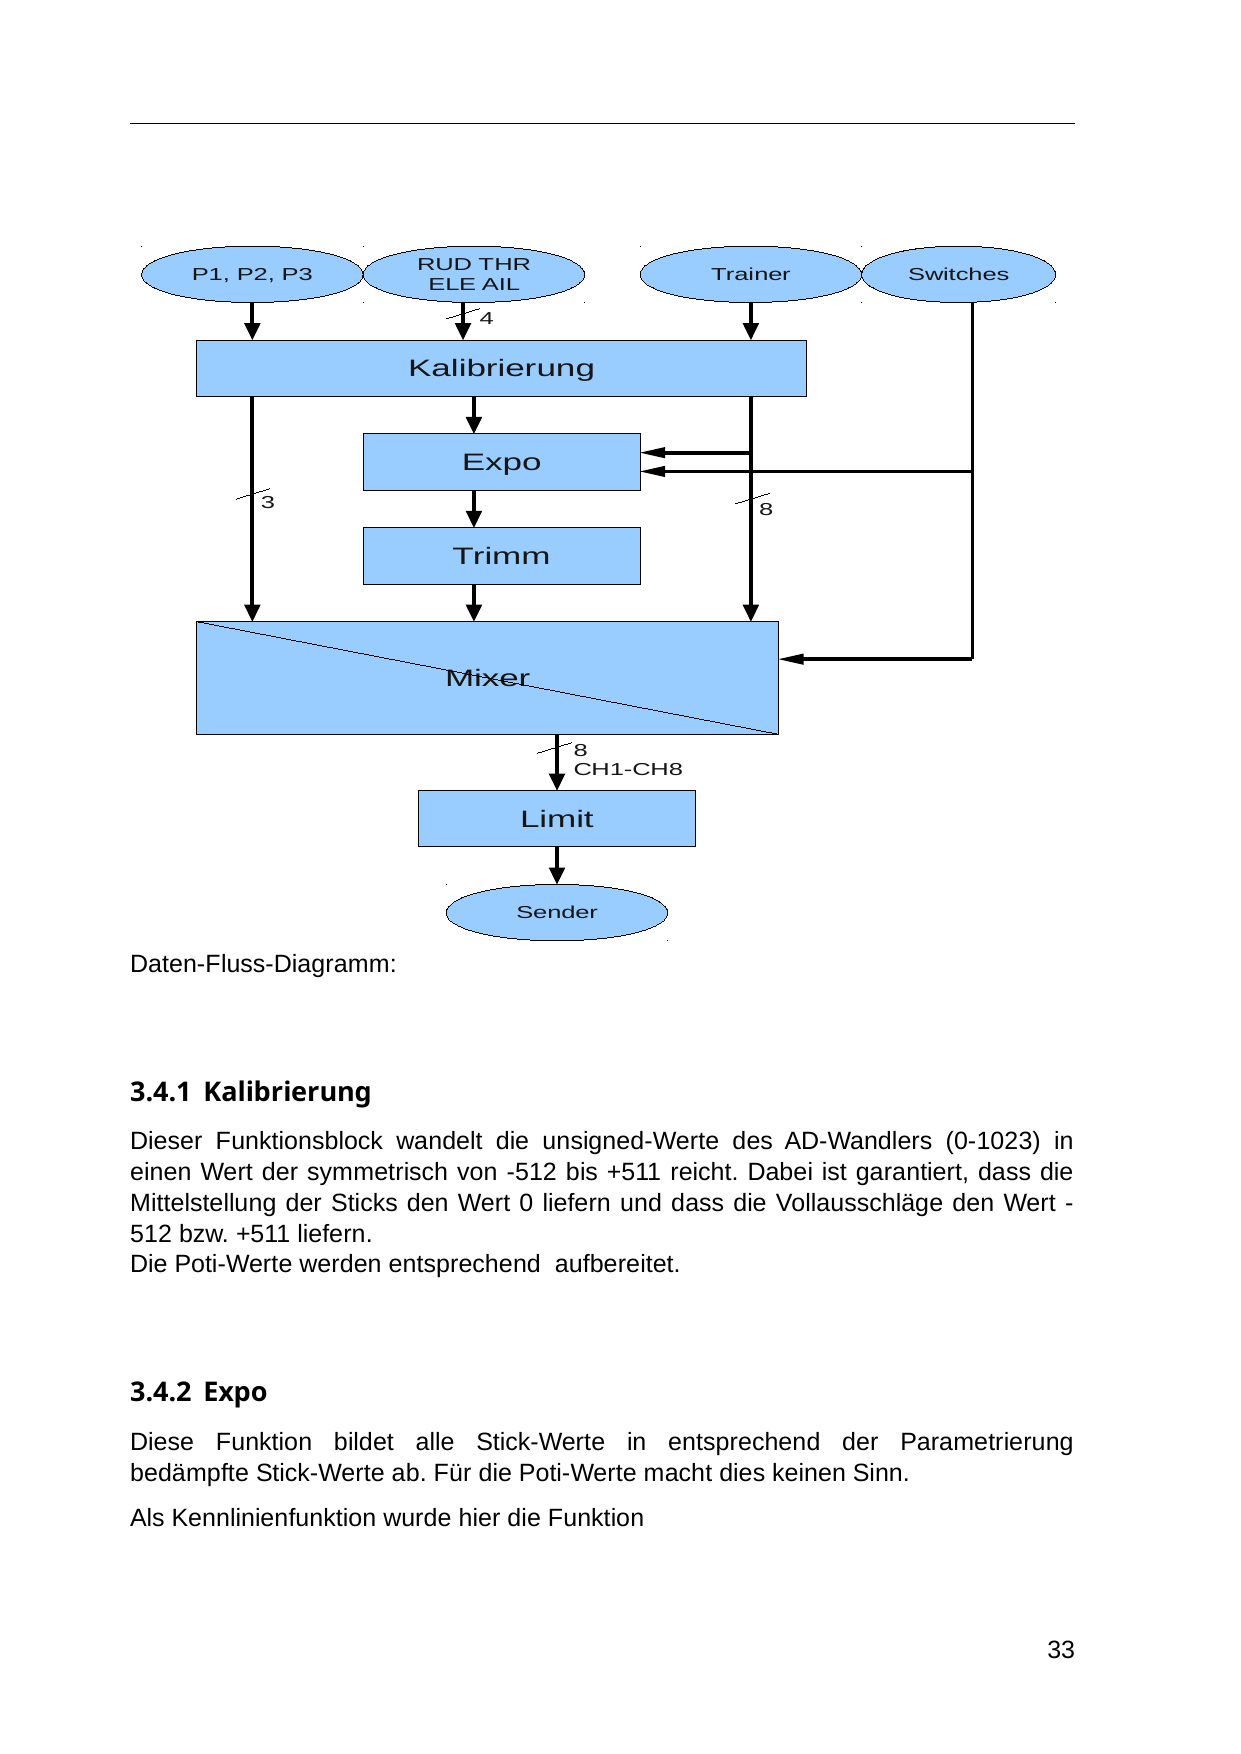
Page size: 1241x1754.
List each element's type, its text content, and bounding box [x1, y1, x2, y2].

text Daten-Fluss-Diagramm: [130, 244, 1075, 978]
text Als Kennlinienfunktion wurde hier die Funktion [130, 1504, 1075, 1532]
text Dieser Funktionsblock wandelt die unsigned-Werte des AD-Wandlers (0-1023) in einen Wert der symmetrisch von -512 bis +511 reicht. Dabei ist garantiert, dass die Mittelstellung der Sticks den Wert 0 liefern und dass die Vollausschläge den Wert -512 bzw. +511 liefern. [130, 1127, 1075, 1247]
subtitle Kalibrierung [130, 1072, 1075, 1109]
text Die Poti-Werte werden entsprechend aufbereitet. [130, 1250, 1075, 1278]
text Diese Funktion bildet alle Stick-Werte in entsprechend der Parametrierung bedämpfte Stick-Werte ab. Für die Poti-Werte macht dies keinen Sinn. [130, 1428, 1075, 1486]
subtitle Expo [130, 1372, 1075, 1409]
